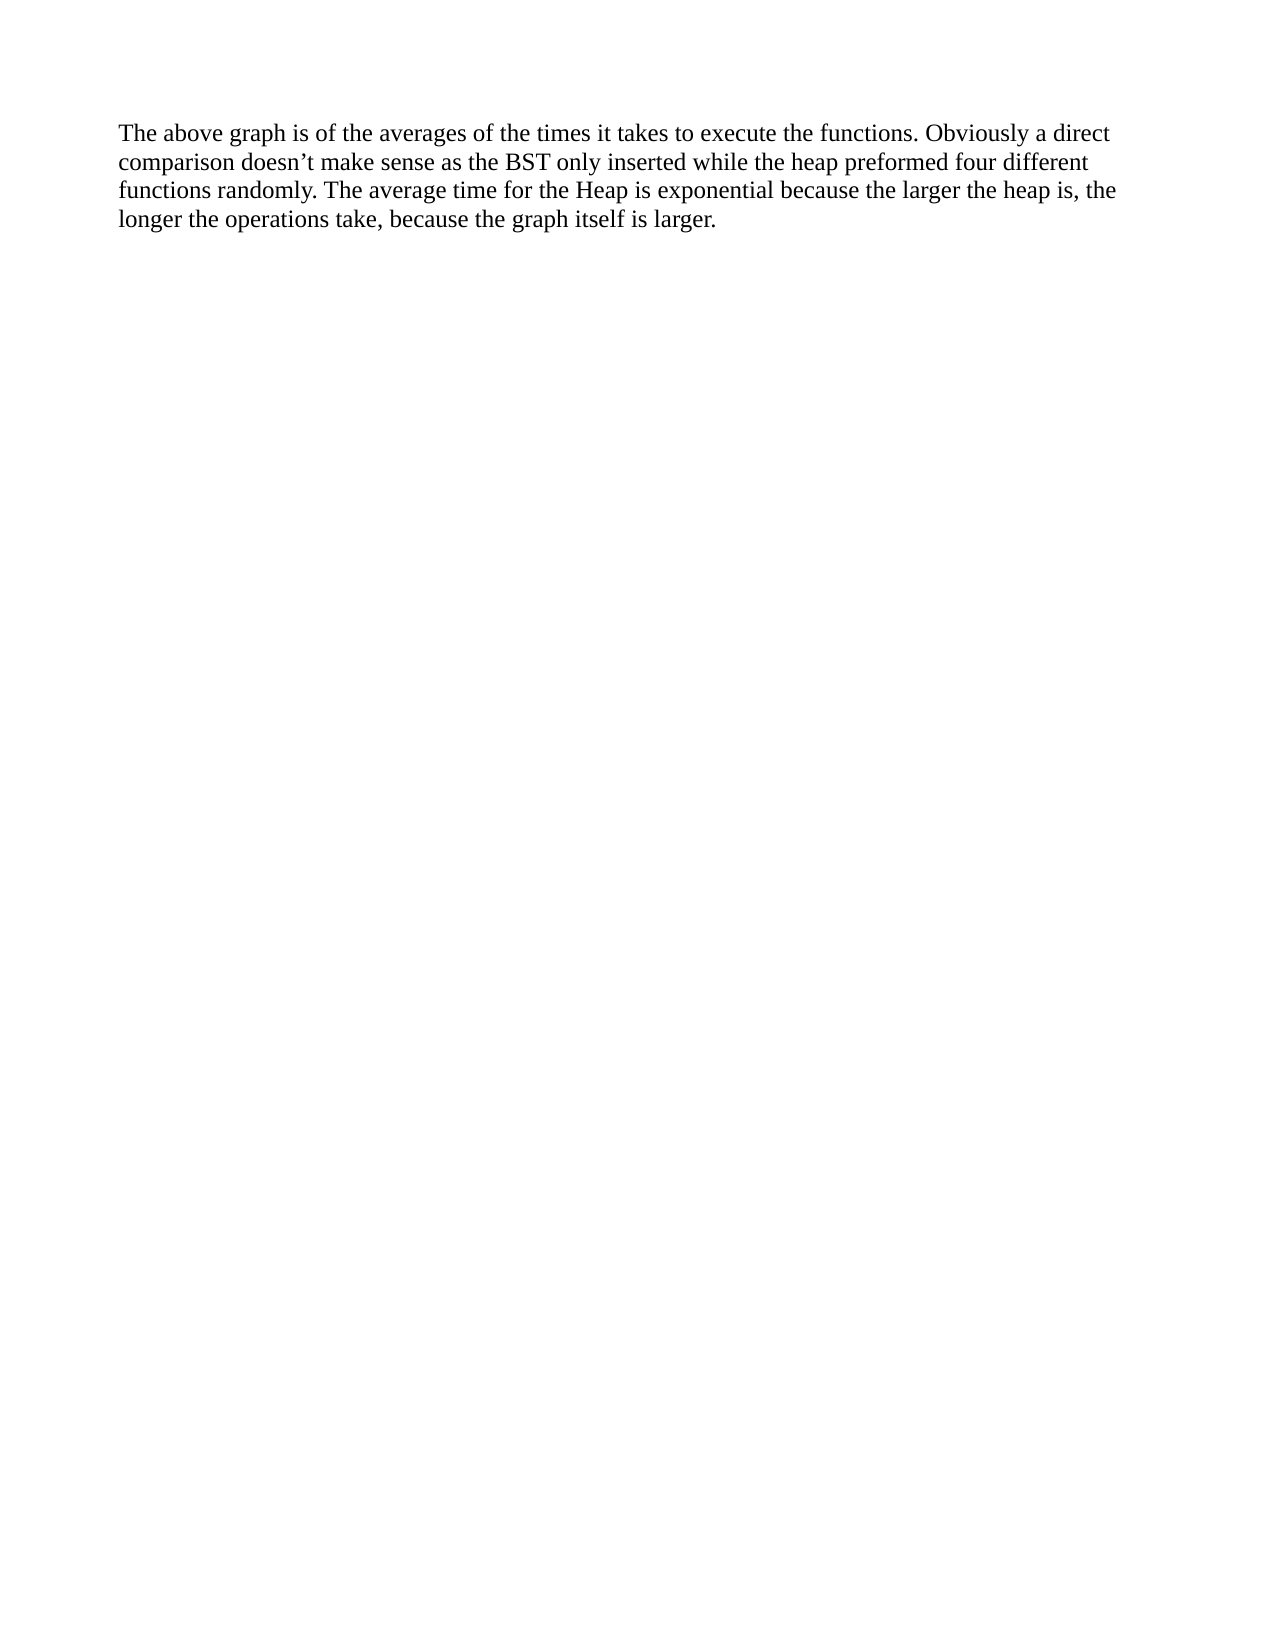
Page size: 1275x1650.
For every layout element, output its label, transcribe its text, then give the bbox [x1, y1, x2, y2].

text The above graph is of the averages of the times it takes to execute the functions. Obviously a direct comparison doesn’t make sense as the BST only inserted while the heap preformed four different functions randomly. The average time for the Heap is exponential because the larger the heap is, the longer the operations take, because the graph itself is larger. [118, 118, 1157, 233]
